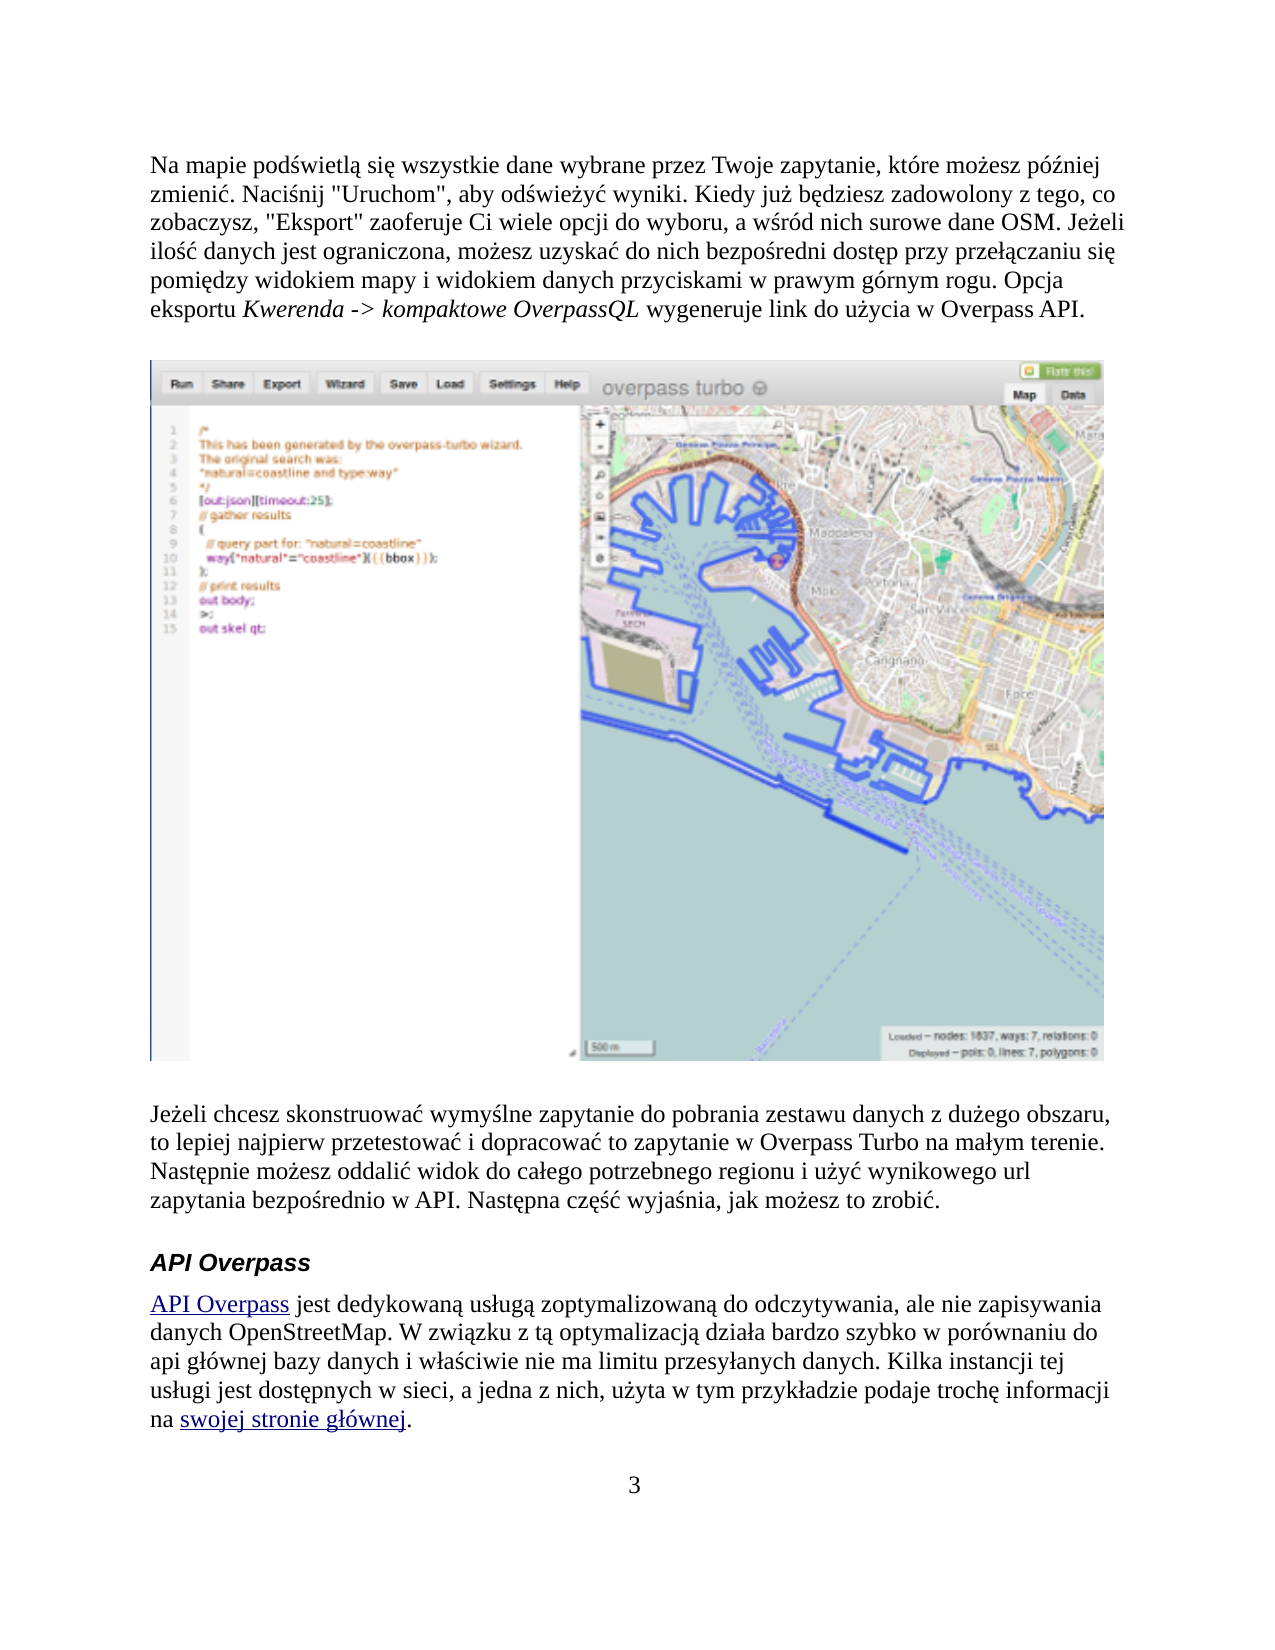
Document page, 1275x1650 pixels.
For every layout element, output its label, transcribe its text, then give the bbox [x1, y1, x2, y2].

text Jeżeli chcesz skonstruować wymyślne zapytanie do pobrania zestawu danych z dużego obszaru, to lepiej najpierw przetestować i dopracować to zapytanie w Overpass Turbo na małym terenie. Następnie możesz oddalić widok do całego potrzebnego regionu i użyć wynikowego url zapytania bezpośrednio w API. Następna część wyjaśnia, jak możesz to zrobić. [150, 1099, 1125, 1214]
subtitle API Overpass [150, 1248, 1125, 1276]
text API Overpass jest dedykowaną usługą zoptymalizowaną do odczytywania, ale nie zapisywania danych OpenStreetMap. W związku z tą optymalizacją działa bardzo szybko w porównaniu do api głównej bazy danych i właściwie nie ma limitu przesyłanych danych. Kilka instancji tej usługi jest dostępnych w sieci, a jedna z nich, użyta w tym przykładzie podaje trochę informacji na swojej stronie głównej. [150, 1289, 1125, 1432]
picture [150, 360, 1104, 1061]
text Na mapie podświetlą się wszystkie dane wybrane przez Twoje zapytanie, które możesz później zmienić. Naciśnij "Uruchom", aby odświeżyć wyniki. Kiedy już będziesz zadowolony z tego, co zobaczysz, "Eksport" zaoferuje Ci wiele opcji do wyboru, a wśród nich surowe dane OSM. Jeżeli ilość danych jest ograniczona, możesz uzyskać do nich bezpośredni dostęp przy przełączaniu się pomiędzy widokiem mapy i widokiem danych przyciskami w prawym górnym rogu. Opcja eksportu Kwerenda -> kompaktowe OverpassQL wygeneruje link do użycia w Overpass API. [150, 150, 1125, 351]
